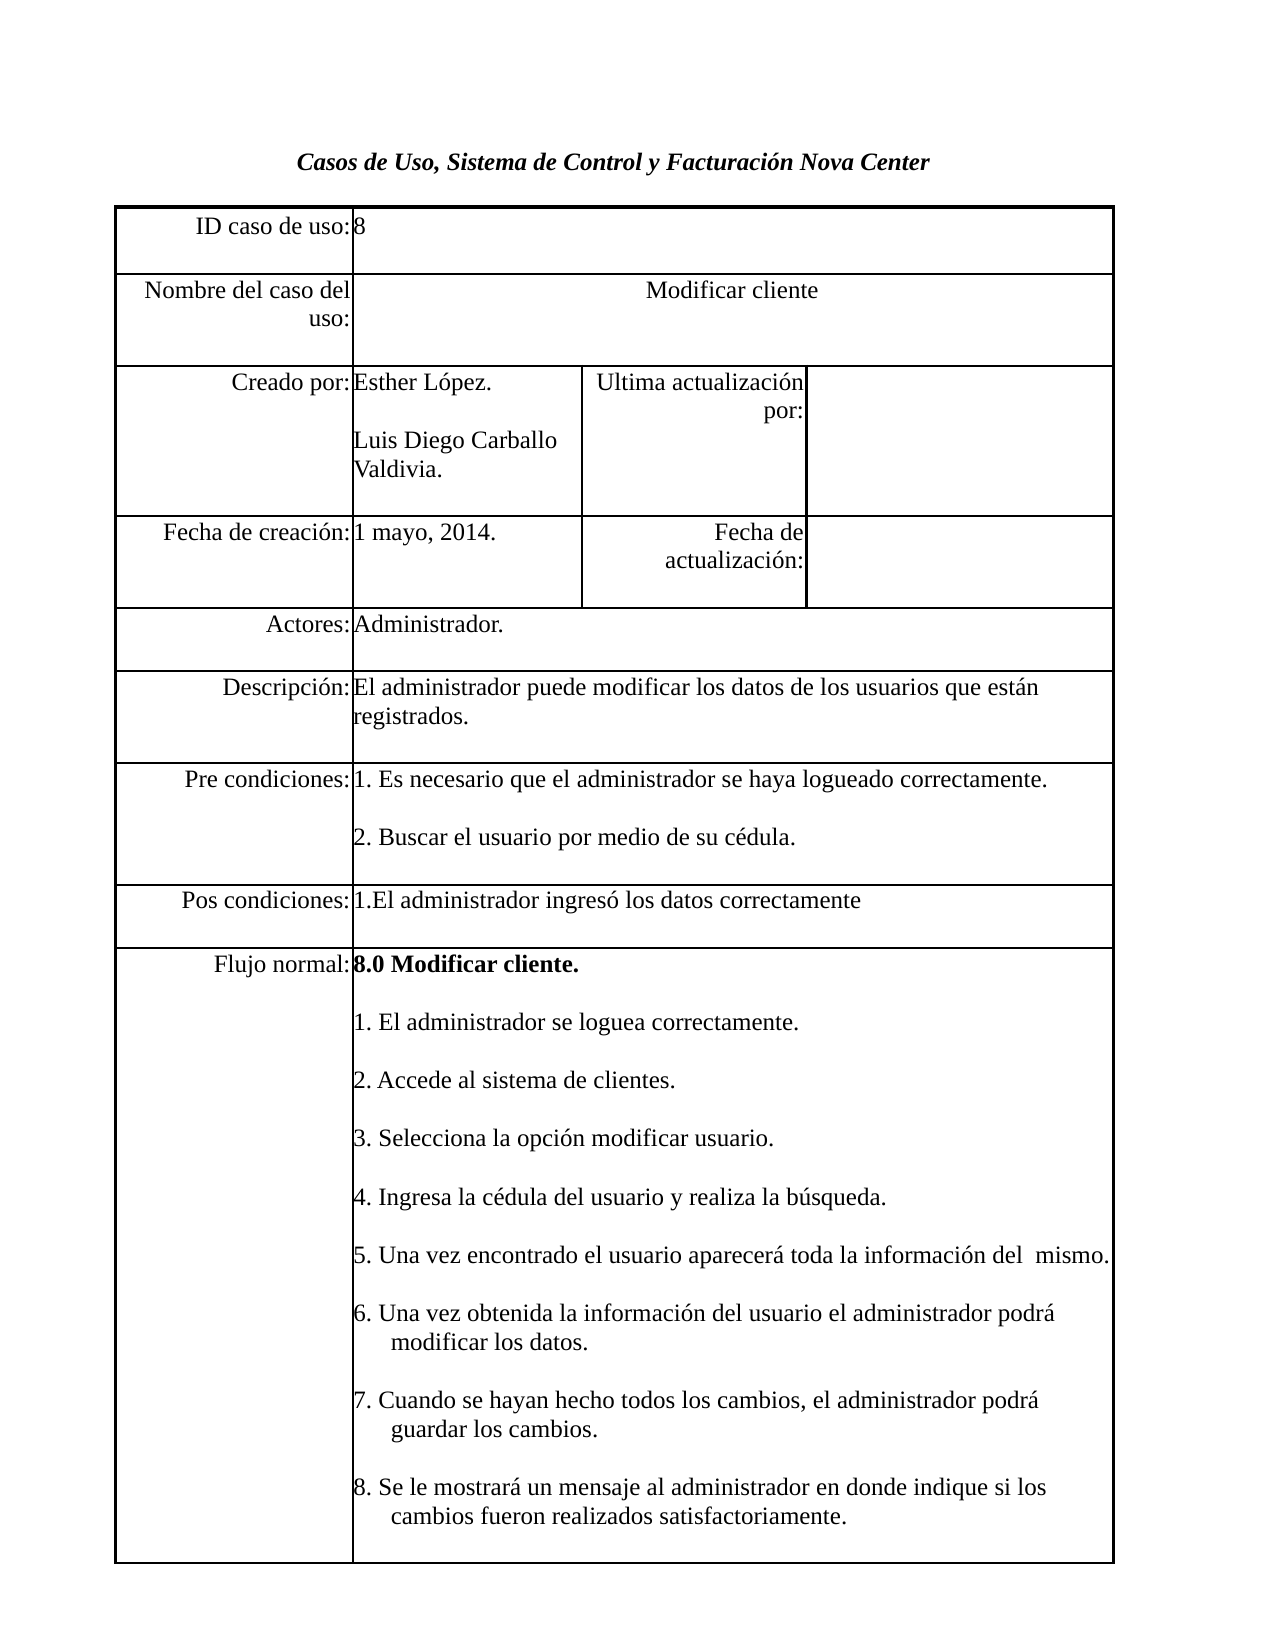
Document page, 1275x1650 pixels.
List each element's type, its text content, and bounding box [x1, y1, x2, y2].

table_cell 1 mayo, 2014. [354, 517, 581, 607]
table_cell Ultima actualización por: [583, 367, 805, 515]
table_cell 8.0 Modificar cliente. 1. El administrador se loguea correctamente. 2. Accede al sistema de clientes. 3. Selecciona la opción modificar usuario. 4. Ingresa la cédula del usuario y realiza la búsqueda. 5. Una vez encontrado el usuario aparecerá toda la información del mismo. 6. Una vez obtenida la información del usuario el administrador podrá modificar los datos. 7. Cuando se hayan hecho todos los cambios, el administrador podrá guardar los cambios. 8. Se le mostrará un mensaje al administrador en donde indique si los cambios fueron realizados satisfactoriamente. [354, 949, 1112, 1562]
table_cell Administrador. [354, 609, 1112, 670]
table_cell El administrador puede modificar los datos de los usuarios que están registrados. [354, 672, 1112, 762]
table_cell Fecha de actualización: [583, 517, 805, 607]
table_cell 1. Es necesario que el administrador se haya logueado correctamente. 2. Buscar el usuario por medio de su cédula. [354, 764, 1112, 883]
table_header 8 [354, 209, 1112, 273]
table_cell Creado por: [117, 367, 352, 515]
table_cell Descripción: [117, 672, 352, 762]
table_cell Flujo normal: [117, 949, 352, 1562]
table_cell Modificar cliente [354, 275, 1112, 364]
table_cell Pos condiciones: [117, 886, 352, 947]
table_cell Actores: [117, 609, 352, 670]
table_cell Nombre del caso del uso: [117, 275, 352, 364]
table_cell Esther López. Luis Diego Carballo Valdivia. [354, 367, 581, 515]
table_cell [808, 367, 1112, 515]
table_cell [808, 517, 1112, 607]
table_cell Pre condiciones: [117, 764, 352, 883]
table_cell Fecha de creación: [117, 517, 352, 607]
table_header ID caso de uso: [117, 209, 352, 273]
table_cell 1.El administrador ingresó los datos correctamente [354, 886, 1112, 947]
